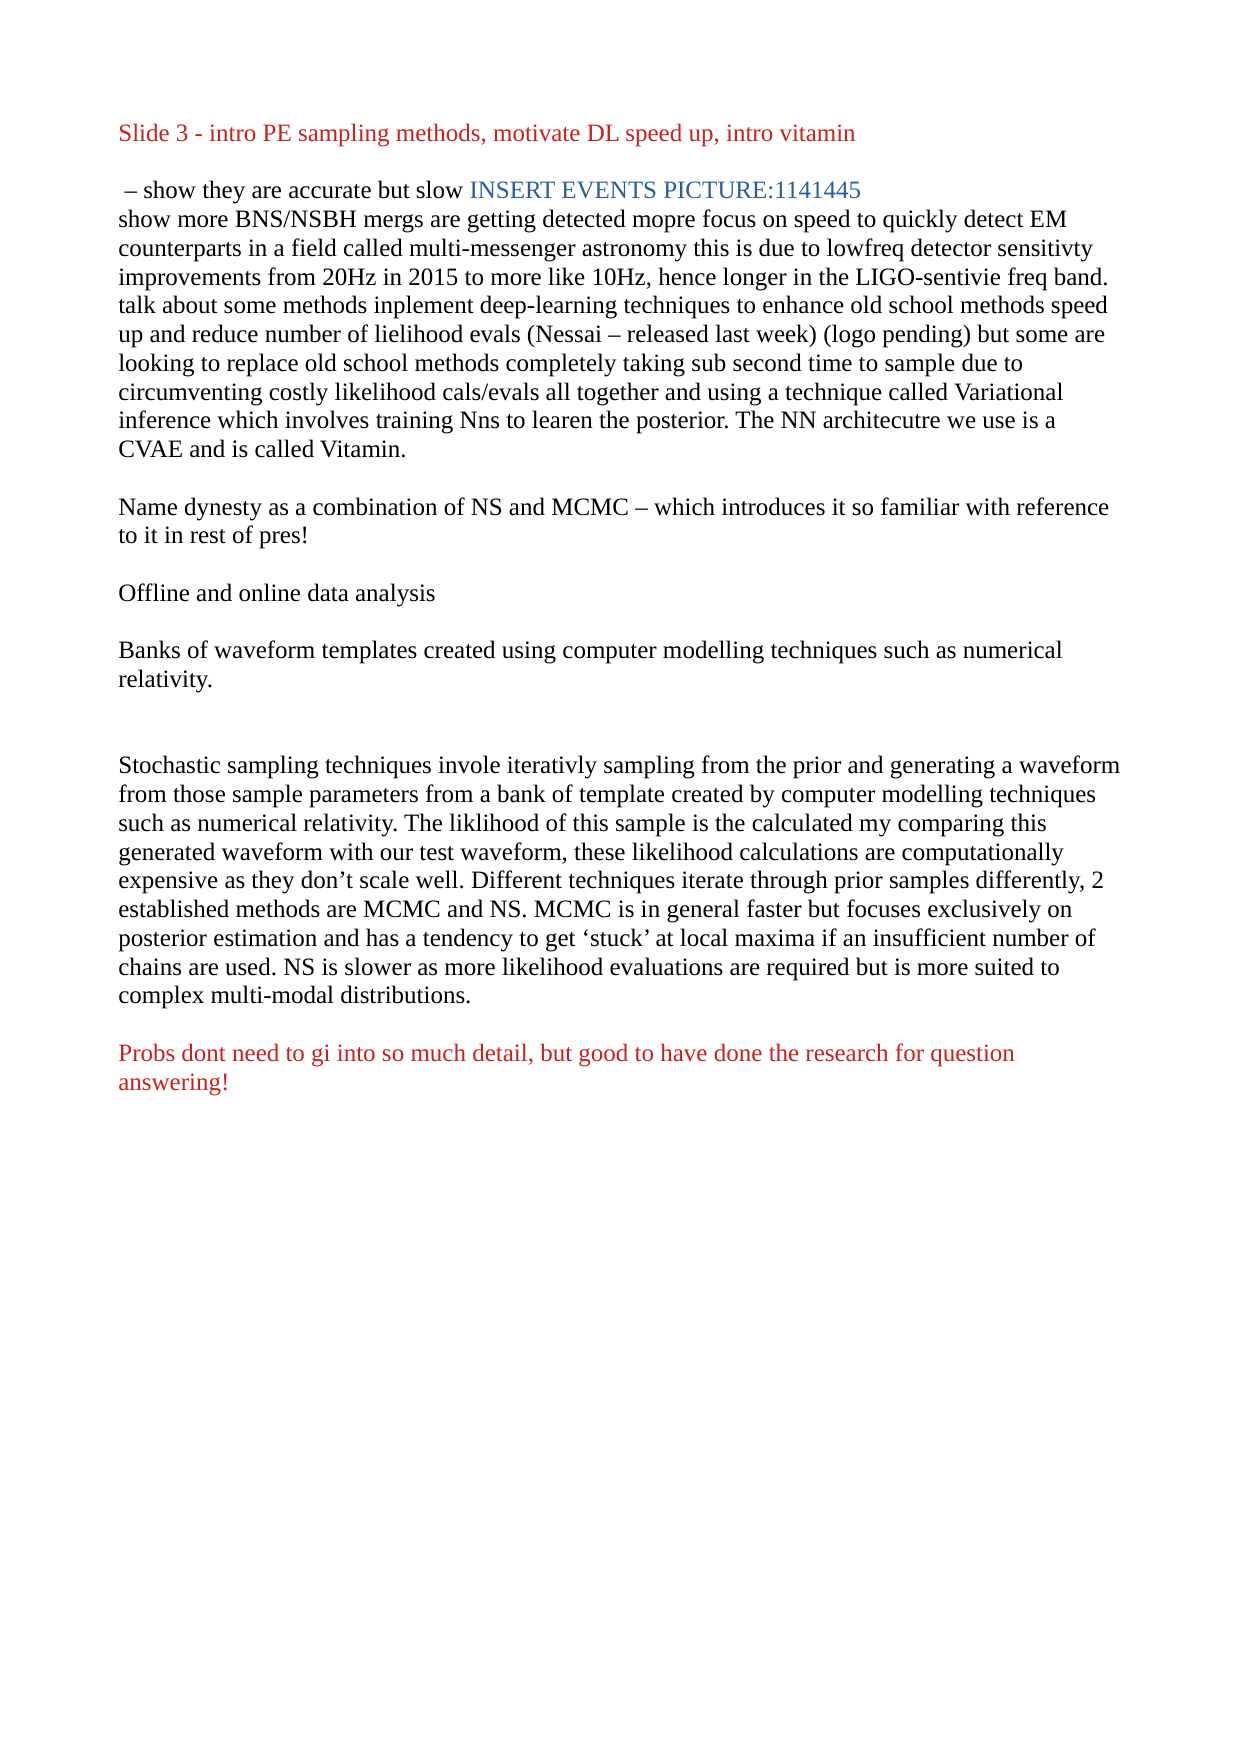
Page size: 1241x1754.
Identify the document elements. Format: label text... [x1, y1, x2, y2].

text Banks of waveform templates created using computer modelling techniques such as numerical relativity. [118, 636, 1122, 693]
text – show they are accurate but slow INSERT EVENTS PICTURE:1141445 [118, 176, 1122, 204]
text Probs dont need to gi into so much detail, but good to have done the research for question answering! [118, 1038, 1122, 1096]
text Stochastic sampling techniques invole iterativly sampling from the prior and generating a waveform from those sample parameters from a bank of template created by computer modelling techniques such as numerical relativity. The liklihood of this sample is the calculated my comparing this generated waveform with our test waveform, these likelihood calculations are computationally expensive as they don’t scale well. Different techniques iterate through prior samples differently, 2 established methods are MCMC and NS. MCMC is in general faster but focuses exclusively on posterior estimation and has a tendency to get ‘stuck’ at local maxima if an insufficient number of chains are used. NS is slower as more likelihood evaluations are required but is more suited to complex multi-modal distributions. [118, 751, 1122, 1009]
text Slide 3 - intro PE sampling methods, motivate DL speed up, intro vitamin [118, 118, 1122, 147]
text show more BNS/NSBH mergs are getting detected mopre focus on speed to quickly detect EM counterparts in a field called multi-messenger astronomy this is due to lowfreq detector sensitivty improvements from 20Hz in 2015 to more like 10Hz, hence longer in the LIGO-sentivie freq band. [118, 204, 1122, 291]
text talk about some methods inplement deep-learning techniques to enhance old school methods speed up and reduce number of lielihood evals (Nessai – released last week) (logo pending) but some are looking to replace old school methods completely taking sub second time to sample due to circumventing costly likelihood cals/evals all together and using a technique called Variational inference which involves training Nns to learen the posterior. The NN architecutre we use is a CVAE and is called Vitamin. [118, 291, 1122, 463]
text Name dynesty as a combination of NS and MCMC – which introduces it so familiar with reference to it in rest of pres! [118, 492, 1122, 549]
text Offline and online data analysis [118, 578, 1122, 607]
